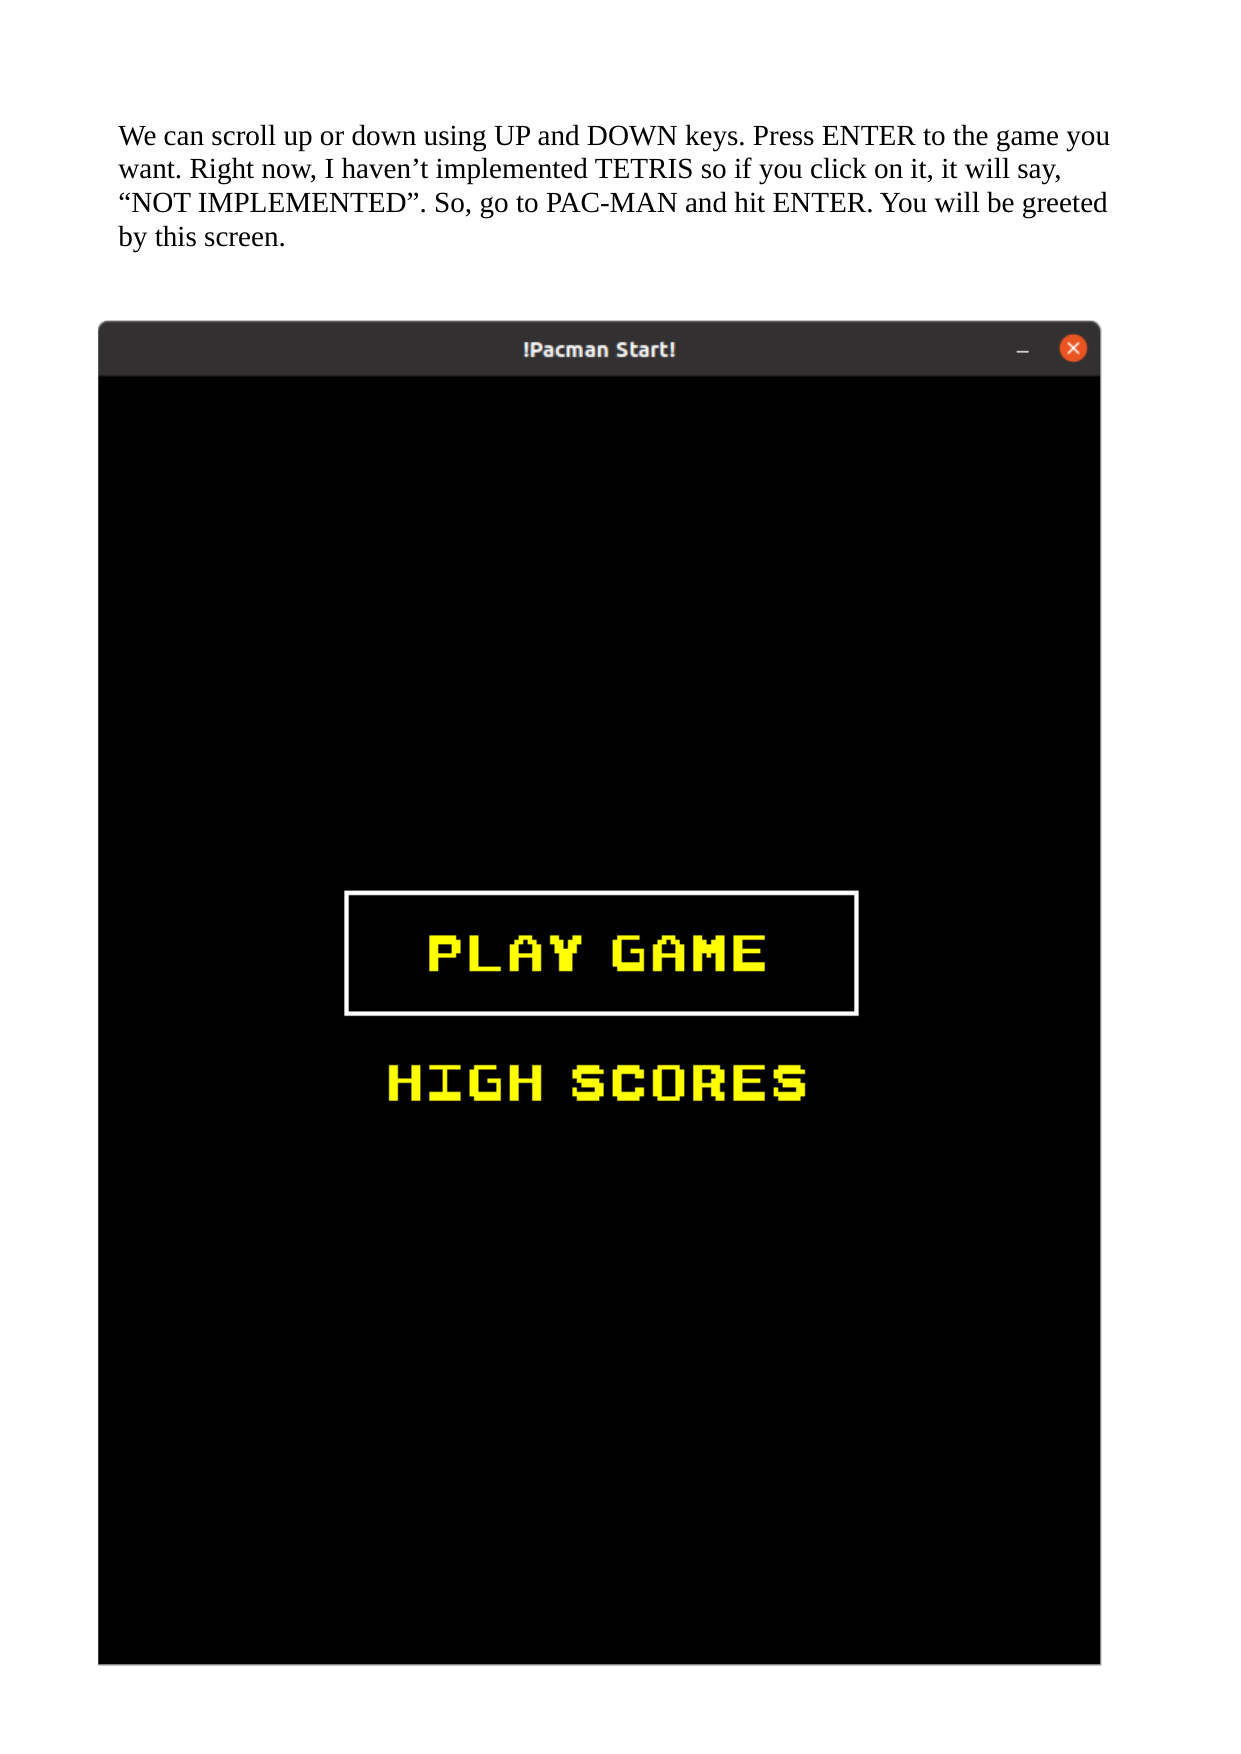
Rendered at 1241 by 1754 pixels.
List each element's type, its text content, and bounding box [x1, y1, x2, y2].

text We can scroll up or down using UP and DOWN keys. Press ENTER to the game you want. Right now, I haven’t implemented TETRIS so if you click on it, it will say, “NOT IMPLEMENTED”. So, go to PAC-MAN and hit ENTER. You will be greeted by this screen. [118, 118, 1122, 252]
picture [97, 320, 1102, 1666]
